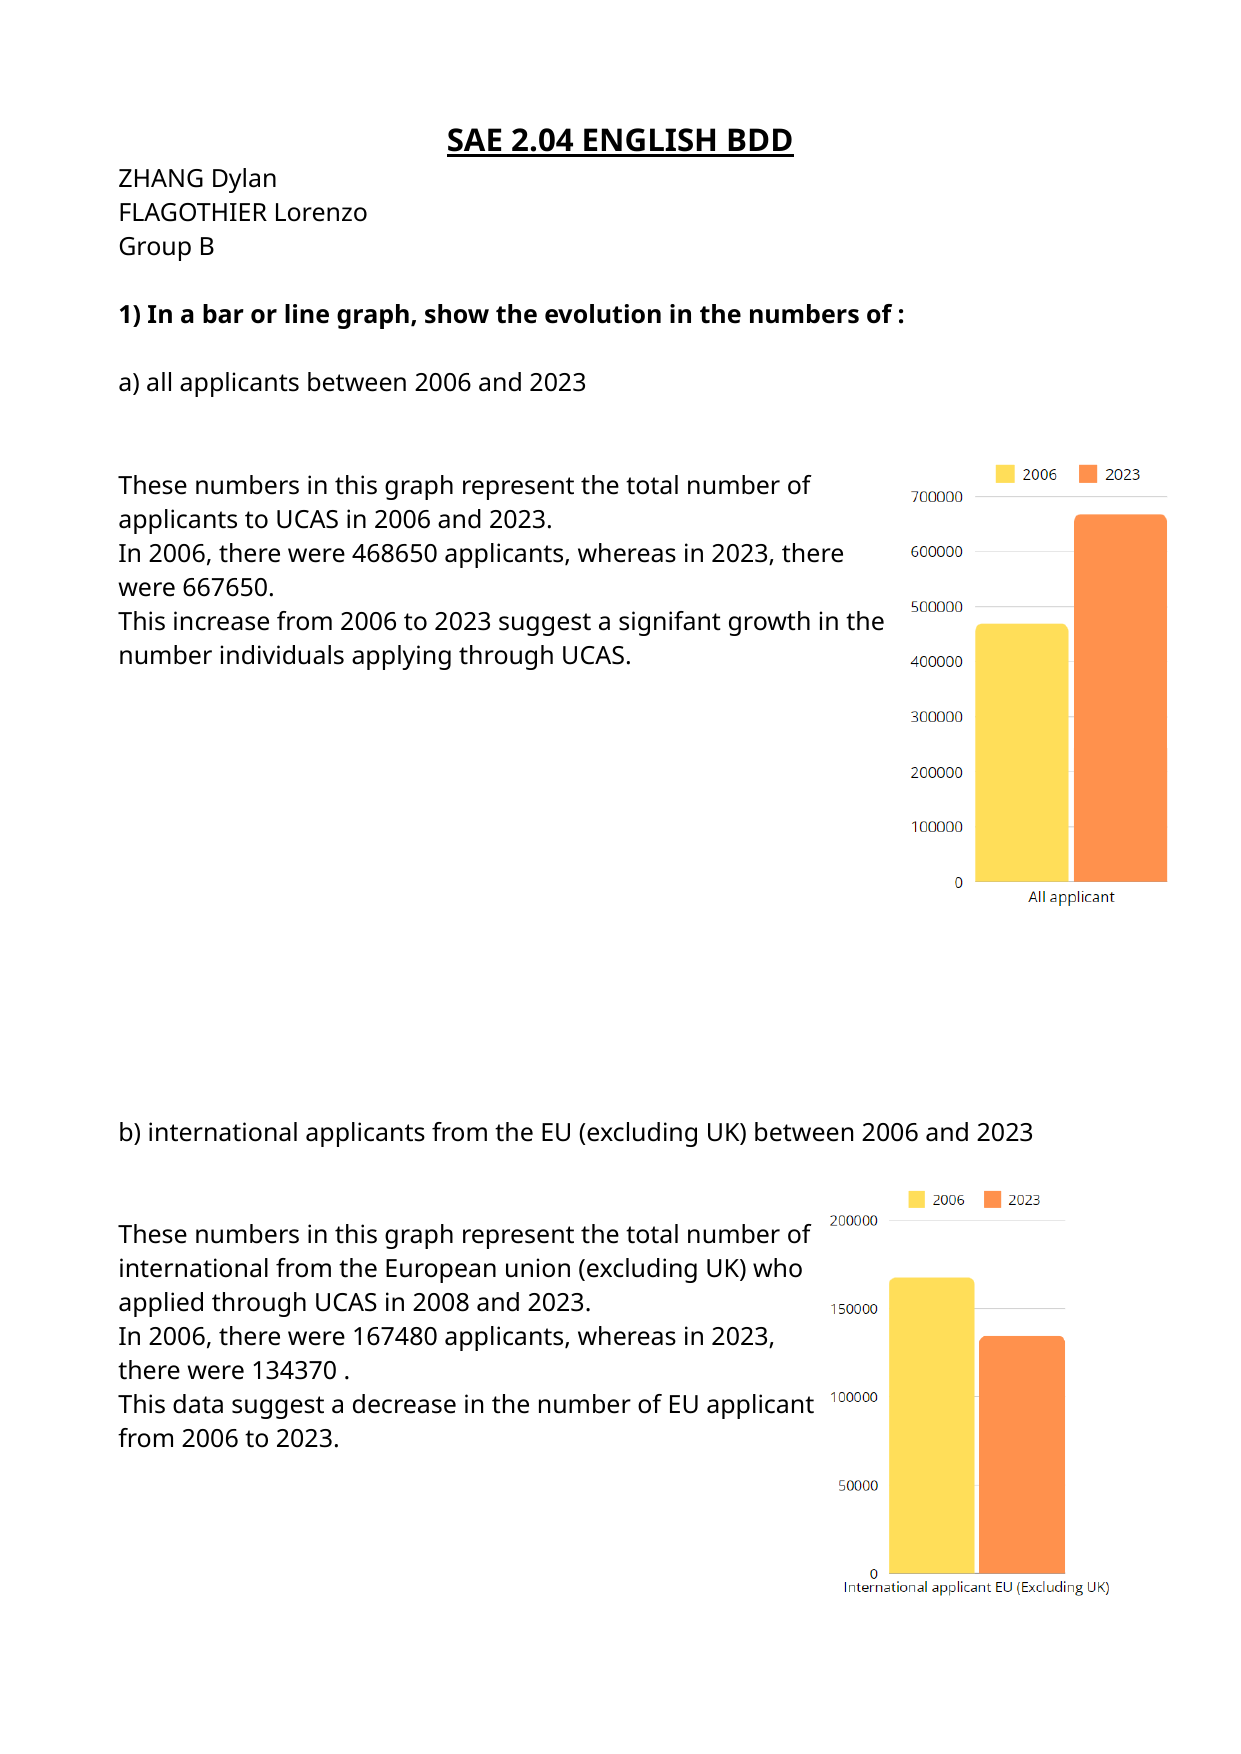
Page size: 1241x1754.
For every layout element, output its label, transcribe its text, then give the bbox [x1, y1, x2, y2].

text In 2006, there were 468650 applicants, whereas in 2023, there were 667650. [118, 535, 907, 603]
text This data suggest a decrease in the number of EU applicant from 2006 to 2023. [118, 1387, 825, 1455]
text These numbers in this graph represent the total number of applicants to UCAS in 2006 and 2023. [118, 467, 907, 535]
picture [825, 1181, 1118, 1600]
text FLAGOTHIER Lorenzo [118, 195, 1122, 229]
picture [907, 462, 1174, 911]
text This increase from 2006 to 2023 suggest a signifant growth in the number individuals applying through UCAS. [118, 603, 907, 672]
text In 2006, there were 167480 applicants, whereas in 2023, there were 134370 . [118, 1319, 825, 1387]
text 1) In a bar or line graph, show the evolution in the numbers of : [118, 297, 1122, 331]
text Group B [118, 229, 1122, 263]
text b) international applicants from the EU (excluding UK) between 2006 and 2023 [118, 1114, 1122, 1148]
text These numbers in this graph represent the total number of international from the European union (excluding UK) who applied through UCAS in 2008 and 2023. [118, 1217, 825, 1319]
text a) all applicants between 2006 and 2023 [118, 365, 1122, 399]
text ZHANG Dylan [118, 161, 1122, 195]
text SAE 2.04 ENGLISH BDD [118, 118, 1122, 161]
